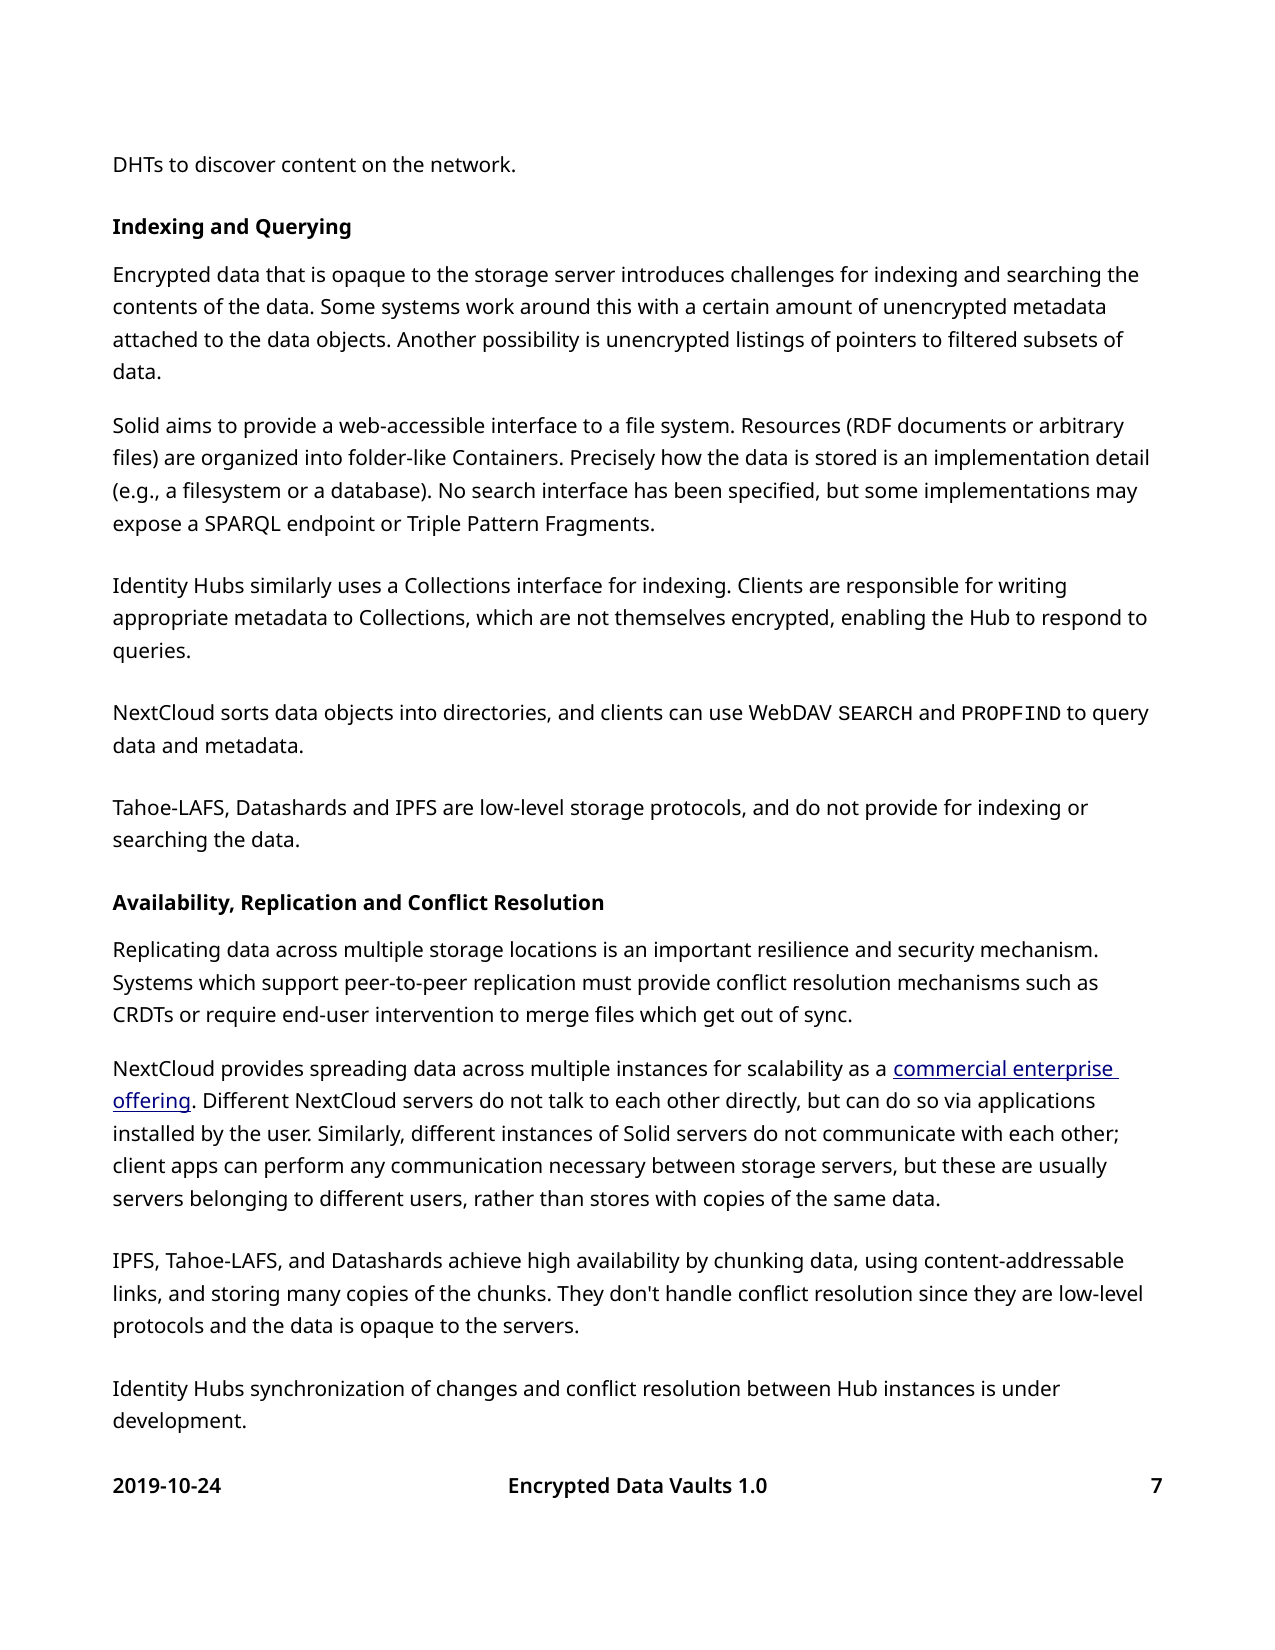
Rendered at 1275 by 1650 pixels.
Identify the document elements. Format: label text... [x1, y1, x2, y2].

text NextCloud sorts data objects into directories, and clients can use WebDAV SEARCH and PROPFIND to query data and metadata. [112, 698, 1162, 759]
text IPFS, Tahoe-LAFS, and Datashards achieve high availability by chunking data, using content-addressable links, and storing many copies of the chunks. They don't handle conflict resolution since they are low-level protocols and the data is opaque to the servers. [112, 1246, 1162, 1340]
text Tahoe-LAFS, Datashards and IPFS are low-level storage protocols, and do not provide for indexing or searching the data. [112, 793, 1162, 854]
text DHTs to discover content on the network. [112, 150, 1162, 178]
text Encrypted data that is opaque to the storage server introduces challenges for indexing and searching the contents of the data. Some systems work around this with a certain amount of unencrypted metadata attached to the data objects. Another possibility is unencrypted listings of pointers to filtered subsets of data. [112, 260, 1162, 386]
text Identity Hubs similarly uses a Collections interface for indexing. Clients are responsible for writing appropriate metadata to Collections, which are not themselves encrypted, enabling the Hub to respond to queries. [112, 571, 1162, 664]
text Solid aims to provide a web-accessible interface to a file system. Resources (RDF documents or arbitrary files) are organized into folder-like Containers. Precisely how the data is stored is an implementation detail (e.g., a filesystem or a database). No search interface has been specified, but some implementations may expose a SPARQL endpoint or Triple Pattern Fragments. [112, 411, 1162, 537]
text Replicating data across multiple storage locations is an important resilience and security mechanism. Systems which support peer-to-peer replication must provide conflict resolution mechanisms such as CRDTs or require end-user intervention to merge files which get out of sync. [112, 935, 1162, 1029]
subtitle Availability, Replication and Conflict Resolution [112, 888, 1162, 916]
text NextCloud provides spreading data across multiple instances for scalability as a commercial enterprise offering. Different NextCloud servers do not talk to each other directly, but can do so via applications installed by the user. Similarly, different instances of Solid servers do not communicate with each other; client apps can perform any communication necessary between storage servers, but these are usually servers belonging to different users, rather than stores with copies of the same data. [112, 1054, 1162, 1213]
text Identity Hubs synchronization of changes and conflict resolution between Hub instances is under development. [112, 1374, 1162, 1435]
subtitle Indexing and Querying [112, 212, 1162, 241]
